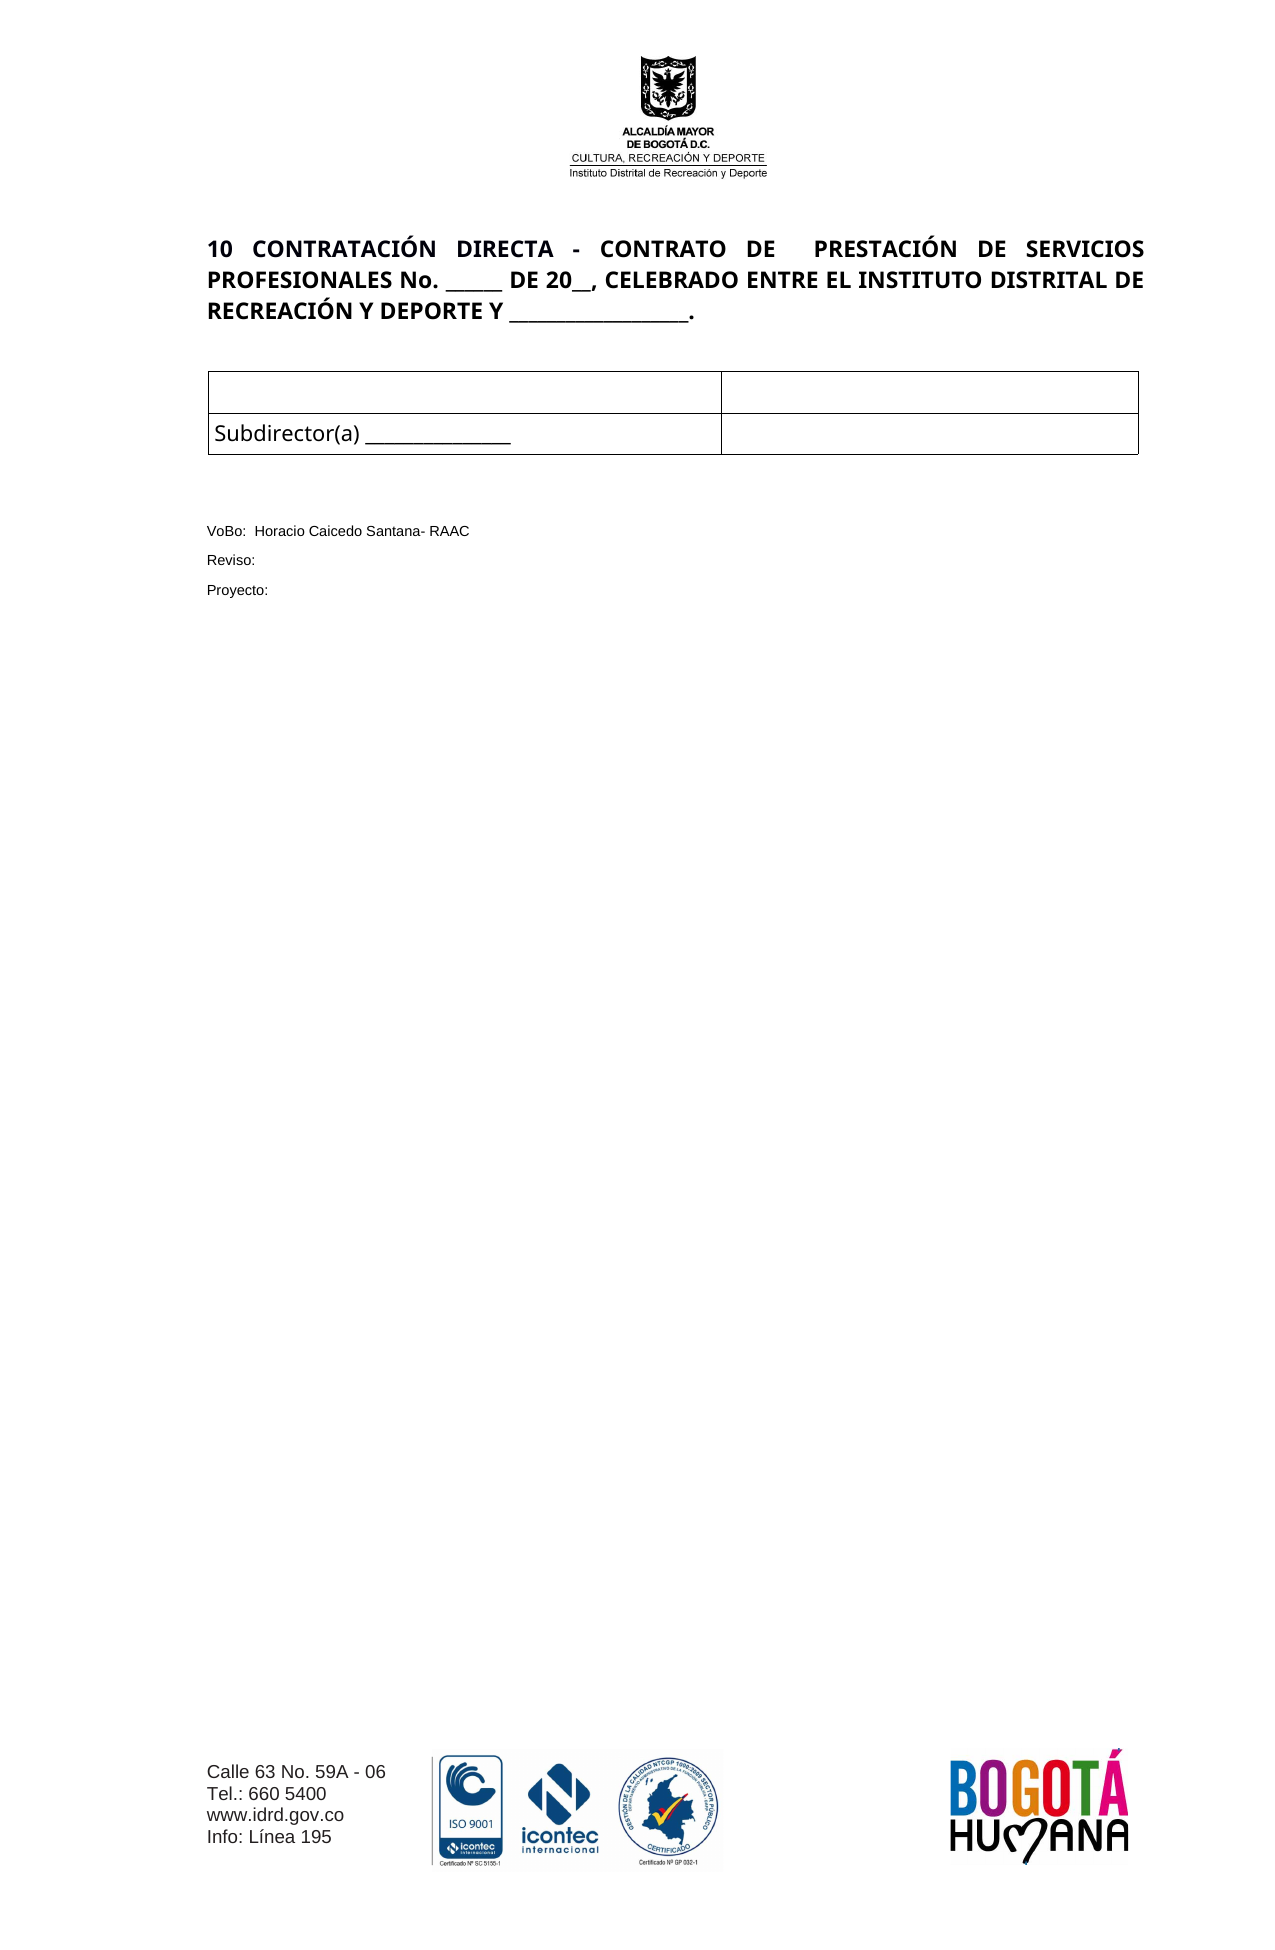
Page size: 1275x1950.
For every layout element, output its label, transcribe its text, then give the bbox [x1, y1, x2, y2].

table_header [722, 372, 1138, 412]
picture [431, 1749, 724, 1872]
picture [569, 56, 767, 180]
table_header [209, 372, 721, 412]
text Reviso: [207, 542, 1145, 572]
table_cell Subdirector(a) _______________ [209, 414, 721, 453]
text VoBo: Horacio Caicedo Santana- RAAC [207, 513, 1145, 542]
picture [950, 1748, 1129, 1865]
table_cell [722, 414, 1138, 453]
text Proyecto: [207, 572, 1145, 601]
